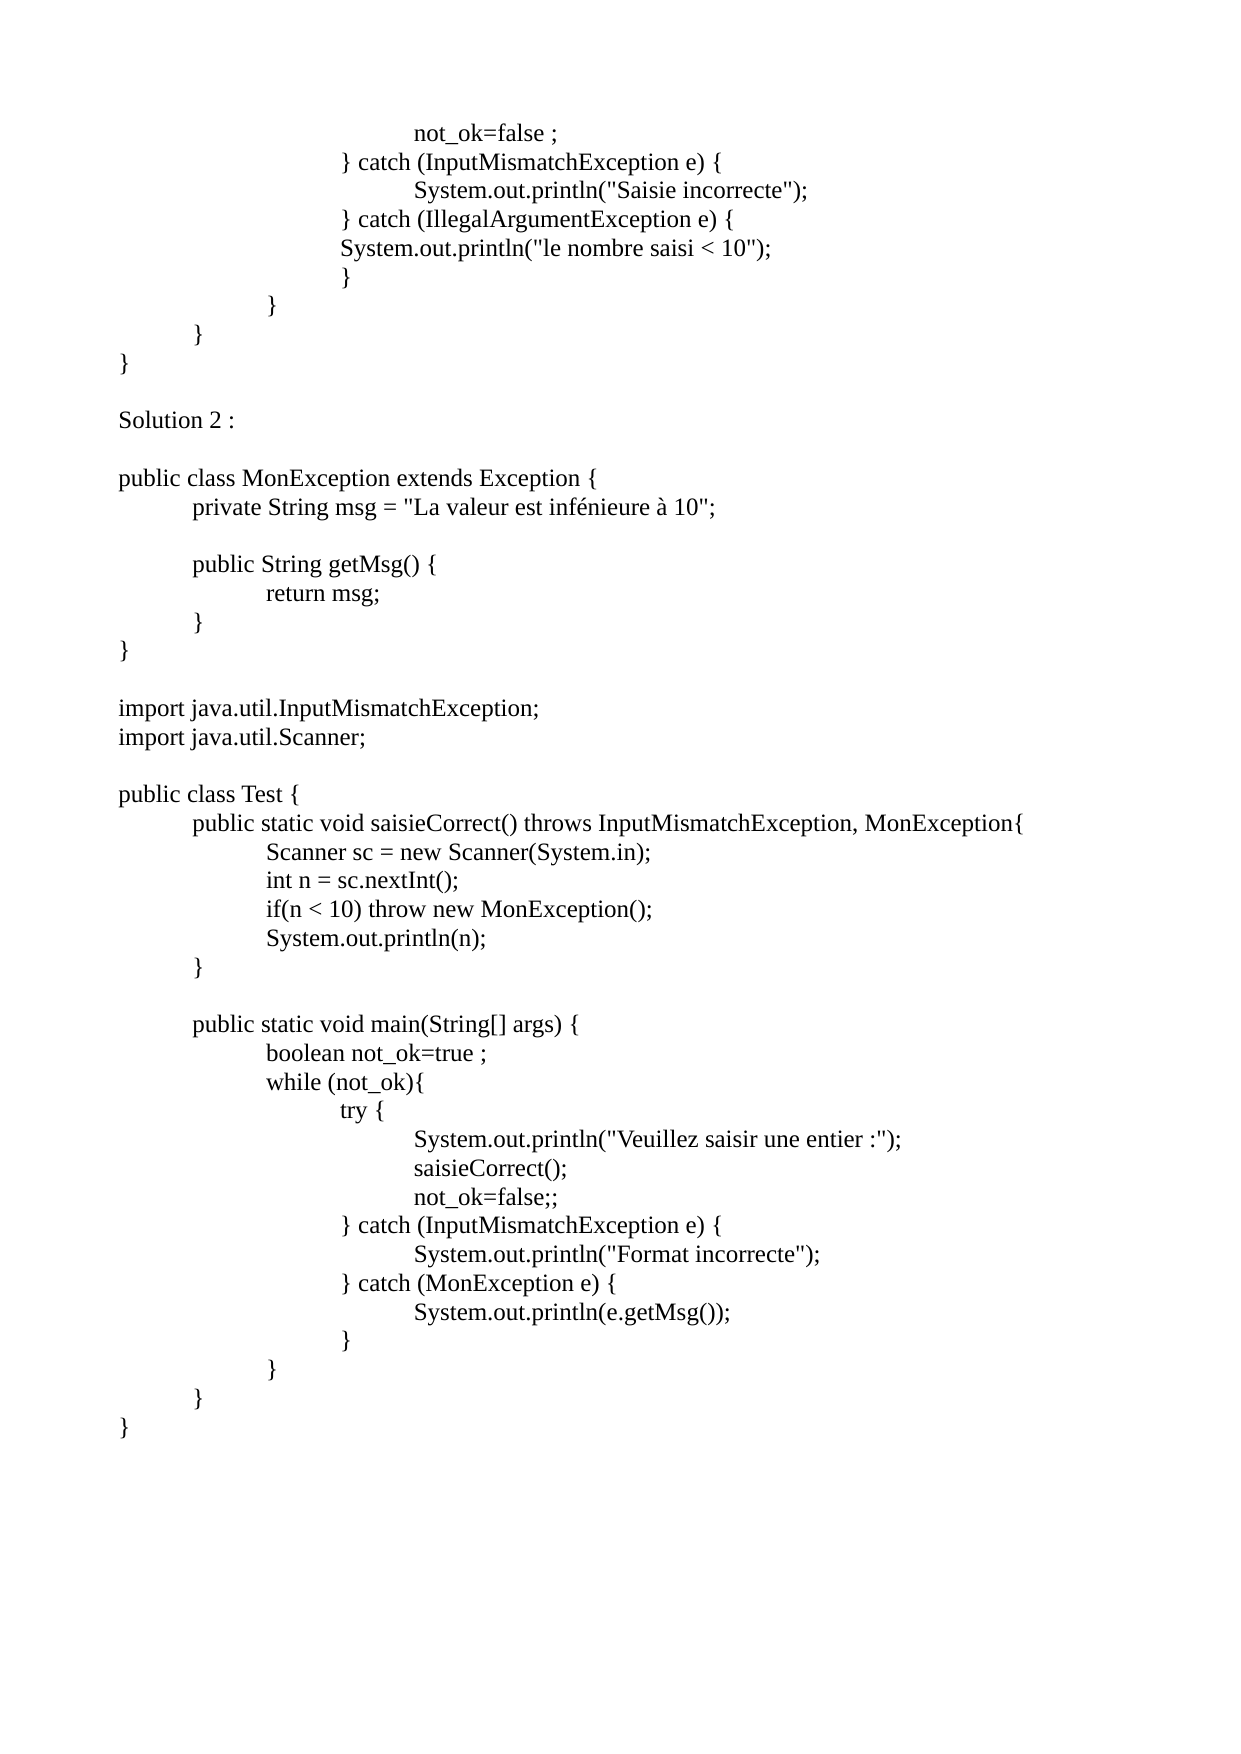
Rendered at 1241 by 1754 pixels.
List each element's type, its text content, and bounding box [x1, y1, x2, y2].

text } [118, 262, 1122, 291]
text not_ok=false;; [118, 1182, 1122, 1211]
text int n = sc.nextInt(); [118, 866, 1122, 894]
text if(n < 10) throw new MonException(); [118, 894, 1122, 923]
text } catch (InputMismatchException e) { [118, 147, 1122, 176]
text } catch (InputMismatchException e) { [118, 1211, 1122, 1239]
text } [118, 607, 1122, 636]
text private String msg = "La valeur est infénieure à 10"; [118, 492, 1122, 521]
text } [118, 319, 1122, 348]
text System.out.println("le nombre saisi < 10"); [118, 233, 1122, 262]
text System.out.println("Saisie incorrecte"); [118, 176, 1122, 204]
text Scanner sc = new Scanner(System.in); [118, 837, 1122, 866]
text } [118, 348, 1122, 377]
text public class Test { [118, 779, 1122, 808]
text } [118, 1383, 1122, 1412]
text public static void saisieCorrect() throws InputMismatchException, MonException{ [118, 808, 1122, 837]
text } [118, 1326, 1122, 1354]
text import java.util.Scanner; [118, 722, 1122, 751]
text boolean not_ok=true ; [118, 1038, 1122, 1067]
text } [118, 636, 1122, 664]
text System.out.println(e.getMsg()); [118, 1297, 1122, 1326]
text public String getMsg() { [118, 549, 1122, 578]
text not_ok=false ; [118, 118, 1122, 147]
text public class MonException extends Exception { [118, 463, 1122, 492]
text } [118, 952, 1122, 981]
text } [118, 291, 1122, 319]
text import java.util.InputMismatchException; [118, 693, 1122, 722]
text return msg; [118, 578, 1122, 607]
text } catch (MonException e) { [118, 1268, 1122, 1297]
text System.out.println("Format incorrecte"); [118, 1239, 1122, 1268]
text System.out.println(n); [118, 923, 1122, 952]
text try { [118, 1096, 1122, 1124]
text System.out.println("Veuillez saisir une entier :"); [118, 1124, 1122, 1153]
text Solution 2 : [118, 406, 1122, 434]
text } catch (IllegalArgumentException e) { [118, 204, 1122, 233]
text saisieCorrect(); [118, 1153, 1122, 1182]
text public static void main(String[] args) { [118, 1009, 1122, 1038]
text } [118, 1412, 1122, 1441]
text } [118, 1354, 1122, 1383]
text while (not_ok){ [118, 1067, 1122, 1096]
